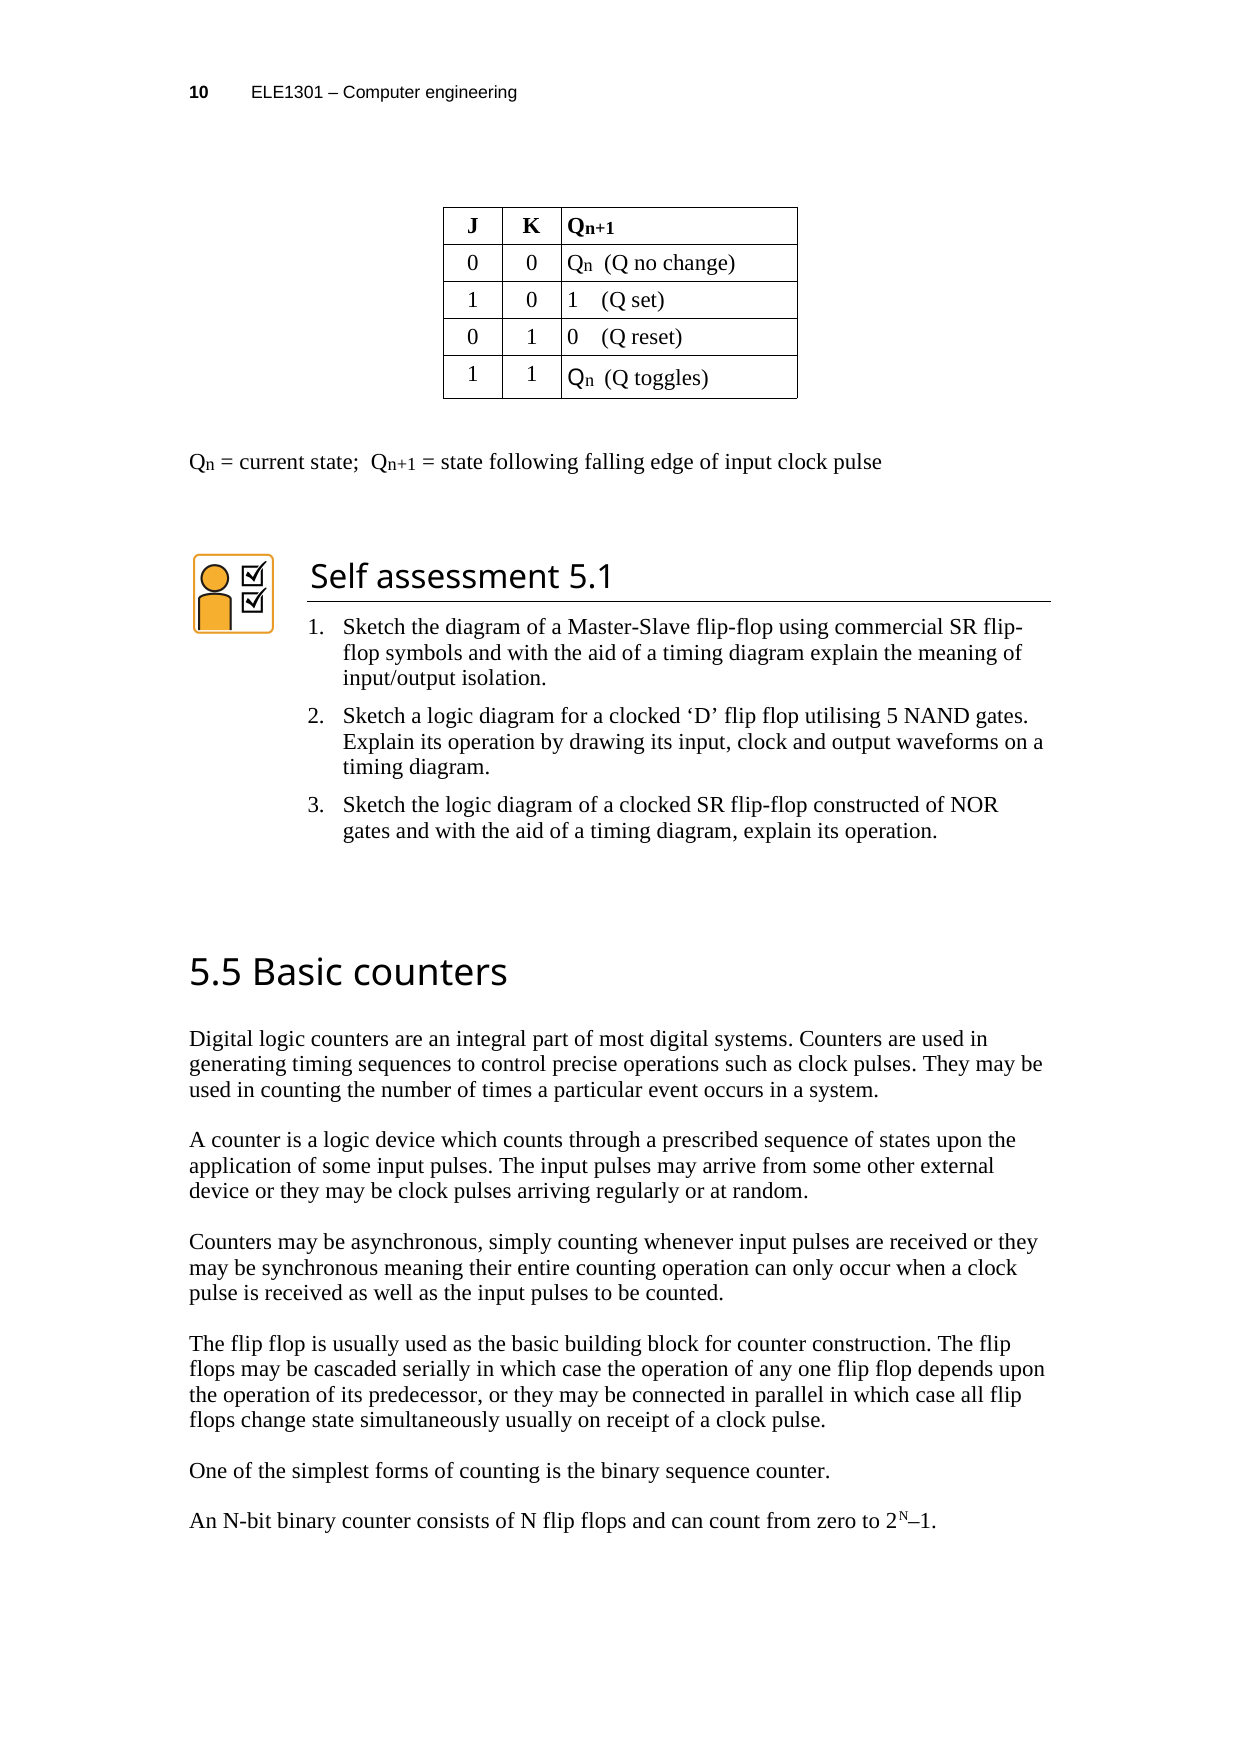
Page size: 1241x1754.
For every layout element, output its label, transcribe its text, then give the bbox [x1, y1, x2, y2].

table_header Qn+1 [562, 208, 797, 244]
text Qn = current state; Qn+1 = state following falling edge of input clock pulse [189, 448, 1051, 474]
table_header Self assessment 5.1 Sketch the diagram of a Master-Slave flip-flop using commercial SR flip-flop symbols and with the aid of a timing diagram explain the meaning of input/output isolation. Sketch a logic diagram for a clocked ‘D’ flip flop utilising 5 NAND gates. Explain its operation by drawing its input, clock and output waveforms on a timing diagram. Sketch the logic diagram of a clocked SR flip-flop constructed of NOR gates and with the aid of a timing diagram, explain its operation. [307, 602, 1051, 843]
table_cell Qn (Q no change) [562, 245, 797, 281]
text An N-bit binary counter consists of N flip flops and can count from zero to 2N–1. [189, 1508, 1051, 1534]
table_cell 0 [444, 245, 502, 281]
text A counter is a logic device which counts through a prescribed sequence of states upon the application of some input pulses. The input pulses may arrive from some other external device or they may be clock pulses arriving regularly or at random. [189, 1127, 1051, 1204]
table_header K [503, 208, 561, 244]
table_header J [444, 208, 502, 244]
table_cell 1 [503, 356, 561, 398]
table_cell 1 (Q set) [562, 282, 797, 318]
table_cell 1 [444, 282, 502, 318]
table_cell 0 [444, 319, 502, 355]
text Digital logic counters are an integral part of most digital systems. Counters are used in generating timing sequences to control precise operations such as clock pulses. They may be used in counting the number of times a particular event occurs in a system. [189, 1026, 1051, 1102]
table_cell 0 [503, 282, 561, 318]
table_cell Qn (Q toggles) [562, 356, 797, 398]
table_header Self assessment 5.1 Sketch the diagram of a Master-Slave flip-flop using commercial SR flip-flop symbols and with the aid of a timing diagram explain the meaning of input/output isolation. Sketch a logic diagram for a clocked ‘D’ flip flop utilising 5 NAND gates. Explain its operation by drawing its input, clock and output waveforms on a timing diagram. Sketch the logic diagram of a clocked SR flip-flop constructed of NOR gates and with the aid of a timing diagram, explain its operation. [307, 550, 1051, 601]
text The flip flop is usually used as the basic building block for counter construction. The flip flops may be cascaded serially in which case the operation of any one flip flop depends upon the operation of its predecessor, or they may be connected in parallel in which case all flip flops change state simultaneously usually on receipt of a clock pulse. [189, 1331, 1051, 1433]
subtitle Basic counters [189, 945, 1051, 996]
text One of the simplest forms of counting is the binary sequence counter. [189, 1458, 1051, 1483]
table_cell 0 [503, 245, 561, 281]
picture [188, 549, 278, 638]
table_cell 1 [444, 356, 502, 398]
table_cell 1 [503, 319, 561, 355]
table_header [189, 550, 307, 843]
table_cell 0 (Q reset) [562, 319, 797, 355]
text Counters may be asynchronous, simply counting whenever input pulses are received or they may be synchronous meaning their entire counting operation can only occur when a clock pulse is received as well as the input pulses to be counted. [189, 1229, 1051, 1306]
